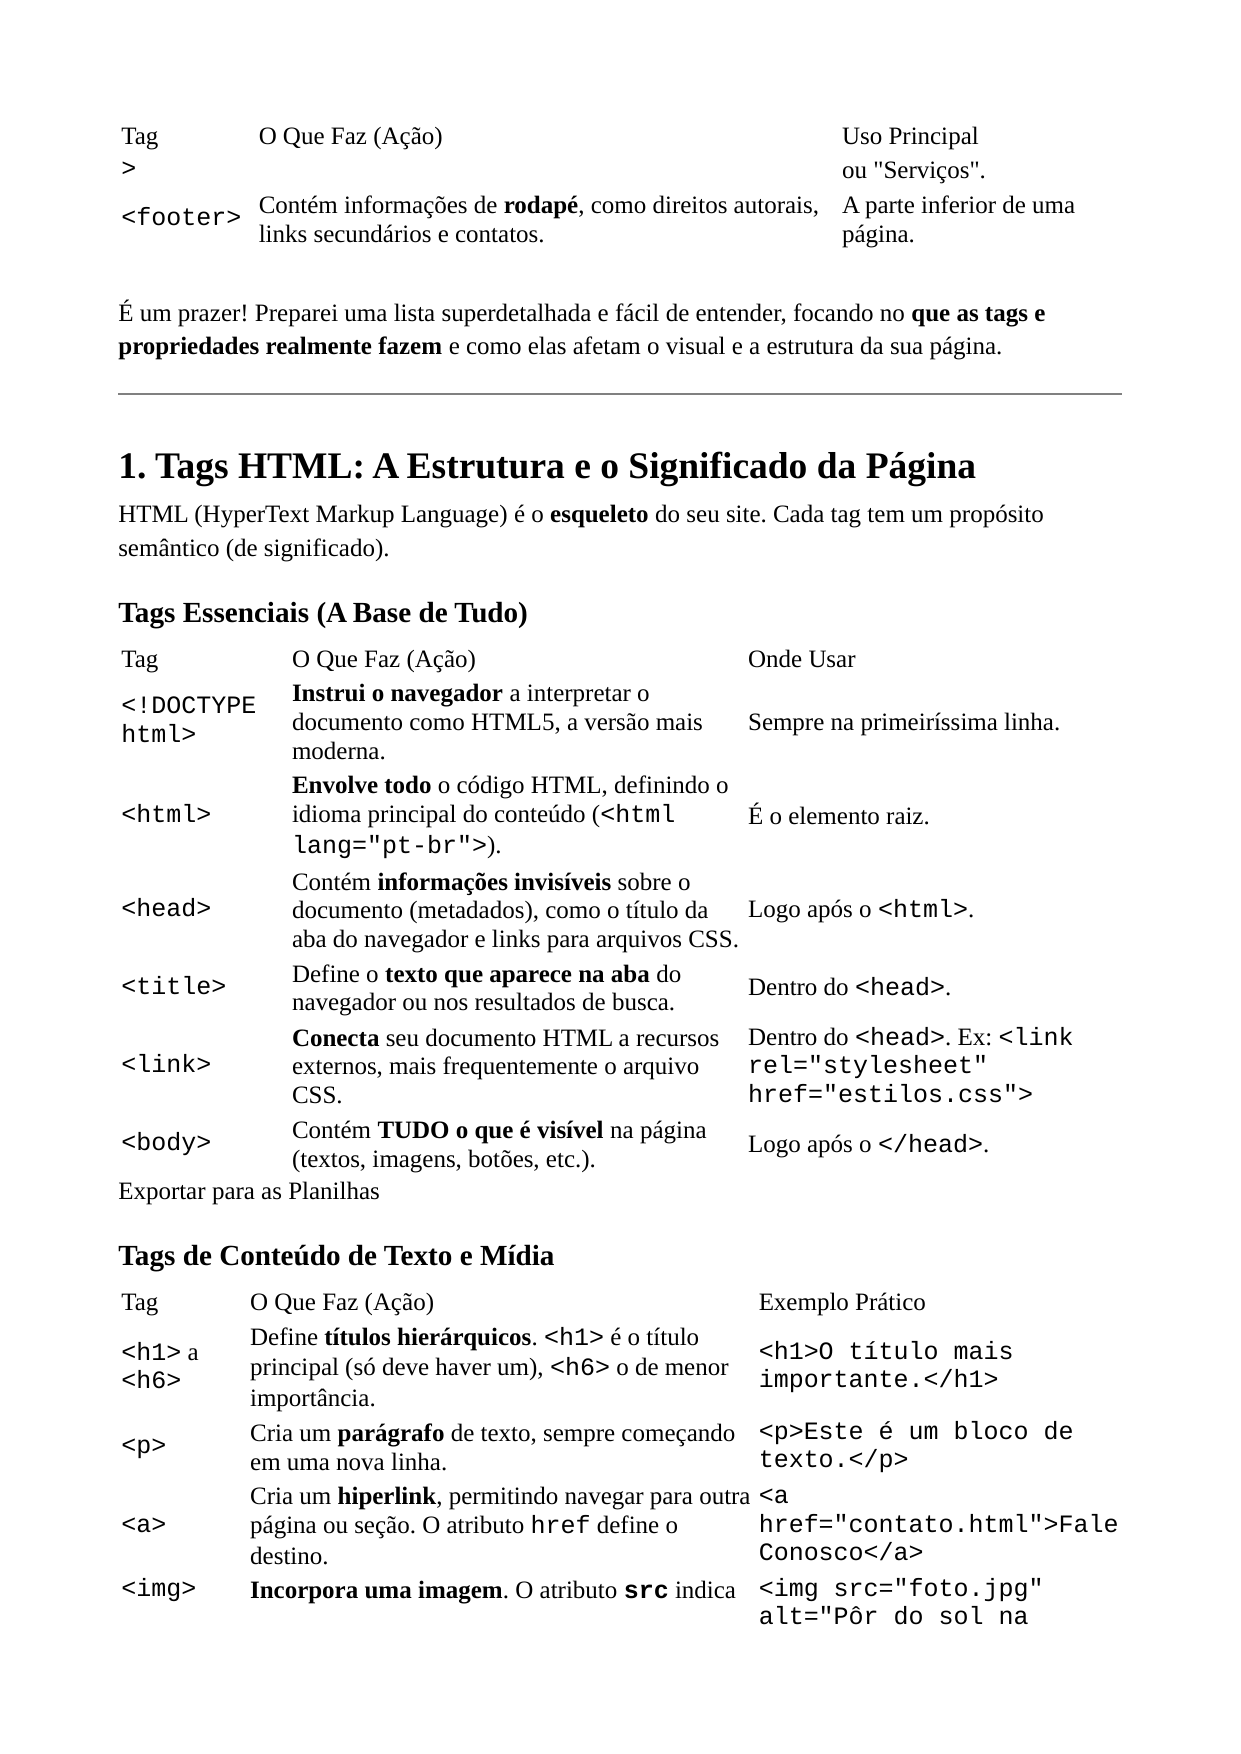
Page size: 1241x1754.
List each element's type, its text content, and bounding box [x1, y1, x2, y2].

table_cell Cria um parágrafo de texto, sempre começando em uma nova linha. [247, 1415, 756, 1478]
table_cell Conecta seu documento HTML a recursos externos, mais frequentemente o arquivo CSS. [289, 1019, 745, 1112]
table_cell <html> [118, 768, 289, 864]
table_cell Define títulos hierárquicos. <h1> é o título principal (só deve haver um), <h6> o de menor importância. [247, 1319, 756, 1415]
table_header Uso Principal [839, 118, 1122, 153]
table_cell ou "Serviços". [839, 153, 1122, 187]
table_cell Logo após o </head>. [745, 1113, 1122, 1176]
table_header Tag [118, 1284, 247, 1319]
table_header O Que Faz (Ação) [256, 118, 839, 153]
table_cell [256, 153, 839, 187]
table_cell <img> [118, 1573, 247, 1635]
table_cell <link> [118, 1019, 289, 1112]
table_cell <head> [118, 864, 289, 956]
table_cell <a> [118, 1478, 247, 1572]
table_cell <footer> [118, 187, 256, 251]
table_cell <a href="contato.html">Fale Conosco</a> [756, 1478, 1122, 1572]
table_cell Cria um hiperlink, permitindo navegar para outra página ou seção. O atributo href define o destino. [247, 1478, 756, 1572]
table_cell <h1> a <h6> [118, 1319, 247, 1415]
subtitle Tags de Conteúdo de Texto e Mídia [118, 1238, 1122, 1272]
table_cell Sempre na primeiríssima linha. [745, 675, 1122, 767]
table_cell Dentro do <head>. Ex: <link rel="stylesheet" href="estilos.css"> [745, 1019, 1122, 1112]
table_header Onde Usar [745, 641, 1122, 675]
subtitle 1. Tags HTML: A Estrutura e o Significado da Página [118, 444, 1122, 487]
table_header O Que Faz (Ação) [289, 641, 745, 675]
table_cell A parte inferior de uma página. [839, 187, 1122, 251]
table_cell Define o texto que aparece na aba do navegador ou nos resultados de busca. [289, 956, 745, 1019]
text HTML (HyperText Markup Language) é o esqueleto do seu site. Cada tag tem um propósito semântico (de significado). [118, 499, 1122, 561]
table_cell <!DOCTYPE html> [118, 675, 289, 767]
text É um prazer! Preparei uma lista superdetalhada e fácil de entender, focando no que as tags e propriedades realmente fazem e como elas afetam o visual e a estrutura da sua página. [118, 298, 1122, 360]
table_header Tag [118, 641, 289, 675]
table_cell <body> [118, 1113, 289, 1176]
table_cell > [118, 153, 256, 187]
table_cell Contém informações de rodapé, como direitos autorais, links secundários e contatos. [256, 187, 839, 251]
table_cell Incorpora uma imagem. O atributo src indica [247, 1573, 756, 1635]
table_cell <h1>O título mais importante.</h1> [756, 1319, 1122, 1415]
table_cell <p> [118, 1415, 247, 1478]
table_header Tag [118, 118, 256, 153]
table_cell <img src="foto.jpg" alt="Pôr do sol na [756, 1573, 1122, 1635]
table_cell Contém TUDO o que é visível na página (textos, imagens, botões, etc.). [289, 1113, 745, 1176]
table_cell É o elemento raiz. [745, 768, 1122, 864]
table_cell Dentro do <head>. [745, 956, 1122, 1019]
table_cell <p>Este é um bloco de texto.</p> [756, 1415, 1122, 1478]
table_cell Contém informações invisíveis sobre o documento (metadados), como o título da aba do navegador e links para arquivos CSS. [289, 864, 745, 956]
table_cell <title> [118, 956, 289, 1019]
table_header Exemplo Prático [756, 1284, 1122, 1319]
subtitle Tags Essenciais (A Base de Tudo) [118, 595, 1122, 628]
table_cell Instrui o navegador a interpretar o documento como HTML5, a versão mais moderna. [289, 675, 745, 767]
table_header O Que Faz (Ação) [247, 1284, 756, 1319]
table_cell Logo após o <html>. [745, 864, 1122, 956]
text Exportar para as Planilhas [118, 1176, 1122, 1204]
table_cell Envolve todo o código HTML, definindo o idioma principal do conteúdo (<html lang="pt-br">). [289, 768, 745, 864]
